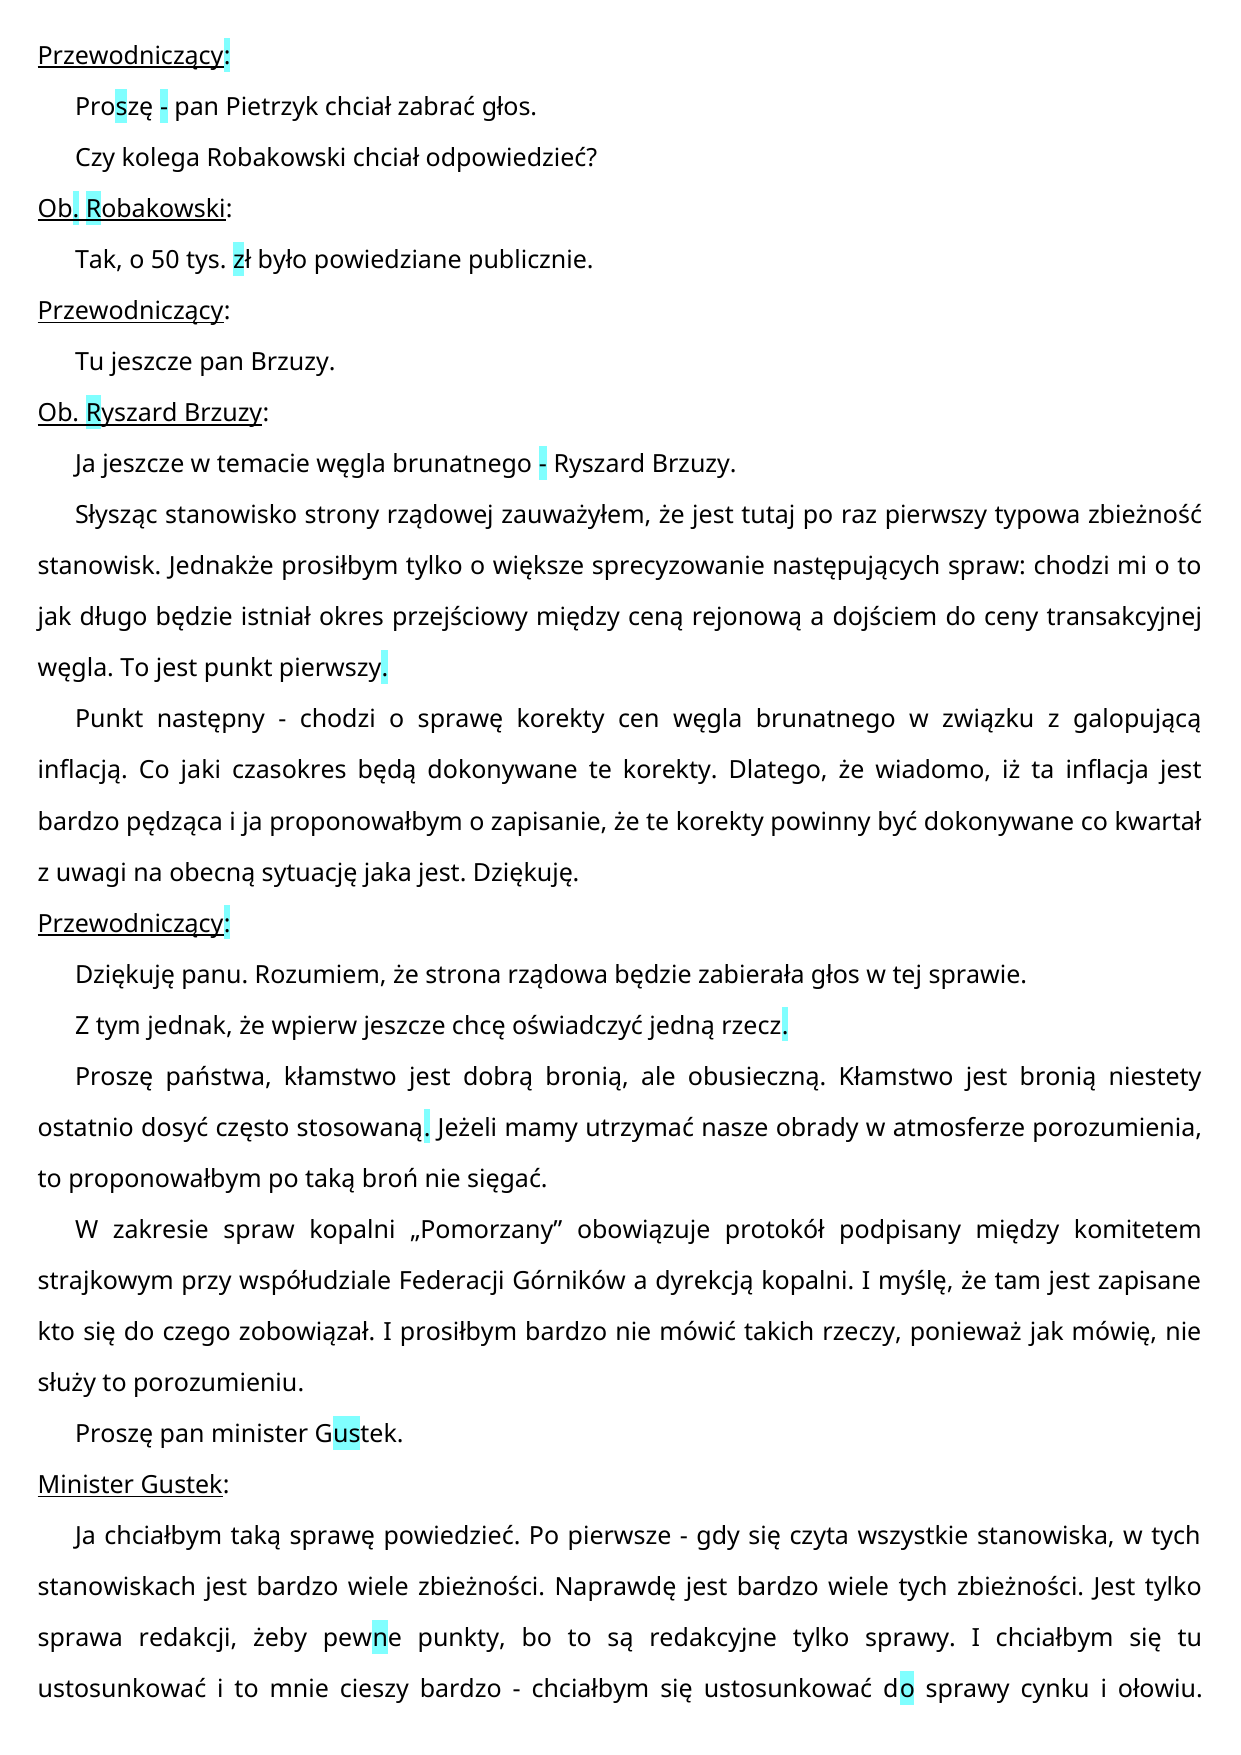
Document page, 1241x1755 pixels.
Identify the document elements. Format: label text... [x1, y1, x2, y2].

text Proszę - pan Pietrzyk chciał zabrać głos. [37, 88, 1203, 123]
text Z tym jednak, że wpierw jeszcze chcę oświadczyć jedną rzecz. [37, 1007, 1203, 1041]
text Dziękuję panu. Rozumiem, że strona rządowa będzie zabierała głos w tej sprawie. [37, 956, 1203, 990]
text Proszę pan minister Gustek. [37, 1416, 1203, 1450]
text W zakresie spraw kopalni „Pomorzany” obowiązuje protokół podpisany między komitetem strajkowym przy współudziale Federacji Górników a dyrekcją kopalni. I myślę, że tam jest zapisane kto się do czego zobowiązał. I prosiłbym bardzo nie mówić takich rzeczy, ponieważ jak mówię, nie służy to porozumieniu. [37, 1211, 1203, 1399]
text Tak, o 50 tys. zł było powiedziane publicznie. [37, 242, 1203, 276]
text Przewodniczący: [37, 905, 1203, 939]
text Słysząc stanowisko strony rządowej zauważyłem, że jest tutaj po raz pierwszy typowa zbieżność stanowisk. Jednakże prosiłbym tylko o większe sprecyzowanie następujących spraw: chodzi mi o to jak długo będzie istniał okres przejściowy między ceną rejonową a dojściem do ceny transakcyjnej węgla. To jest punkt pierwszy. [37, 497, 1203, 684]
text Tu jeszcze pan Brzuzy. [37, 344, 1203, 378]
text Ja jeszcze w temacie węgla brunatnego - Ryszard Brzuzy. [37, 446, 1203, 480]
text Przewodniczący: [37, 293, 1203, 327]
text Ja chciałbym taką sprawę powiedzieć. Po pierwsze - gdy się czyta wszystkie stanowiska, w tych stanowiskach jest bardzo wiele zbieżności. Naprawdę jest bardzo wiele tych zbieżności. Jest tylko sprawa redakcji, żeby pewne punkty, bo to są redakcyjne tylko sprawy. I chciałbym się tu ustosunkować i to mnie cieszy bardzo - chciałbym się ustosunkować do sprawy cynku i ołowiu. [37, 1518, 1203, 1705]
text Proszę państwa, kłamstwo jest dobrą bronią, ale obusieczną. Kłamstwo jest bronią niestety ostatnio dosyć często stosowaną. Jeżeli mamy utrzymać nasze obrady w atmosferze porozumienia, to proponowałbym po taką broń nie sięgać. [37, 1058, 1203, 1194]
text Punkt następny - chodzi o sprawę korekty cen węgla brunatnego w związku z galopującą inflacją. Co jaki czasokres będą dokonywane te korekty. Dlatego, że wiadomo, iż ta inflacja jest bardzo pędząca i ja proponowałbym o zapisanie, że te korekty powinny być dokonywane co kwartał z uwagi na obecną sytuację jaka jest. Dziękuję. [37, 701, 1203, 888]
text Minister Gustek: [37, 1467, 1203, 1501]
text Ob. Robakowski: [37, 191, 1203, 225]
text Ob. Ryszard Brzuzy: [37, 395, 1203, 429]
text Czy kolega Robakowski chciał odpowiedzieć? [37, 139, 1203, 174]
text Przewodniczący: [37, 37, 1203, 72]
